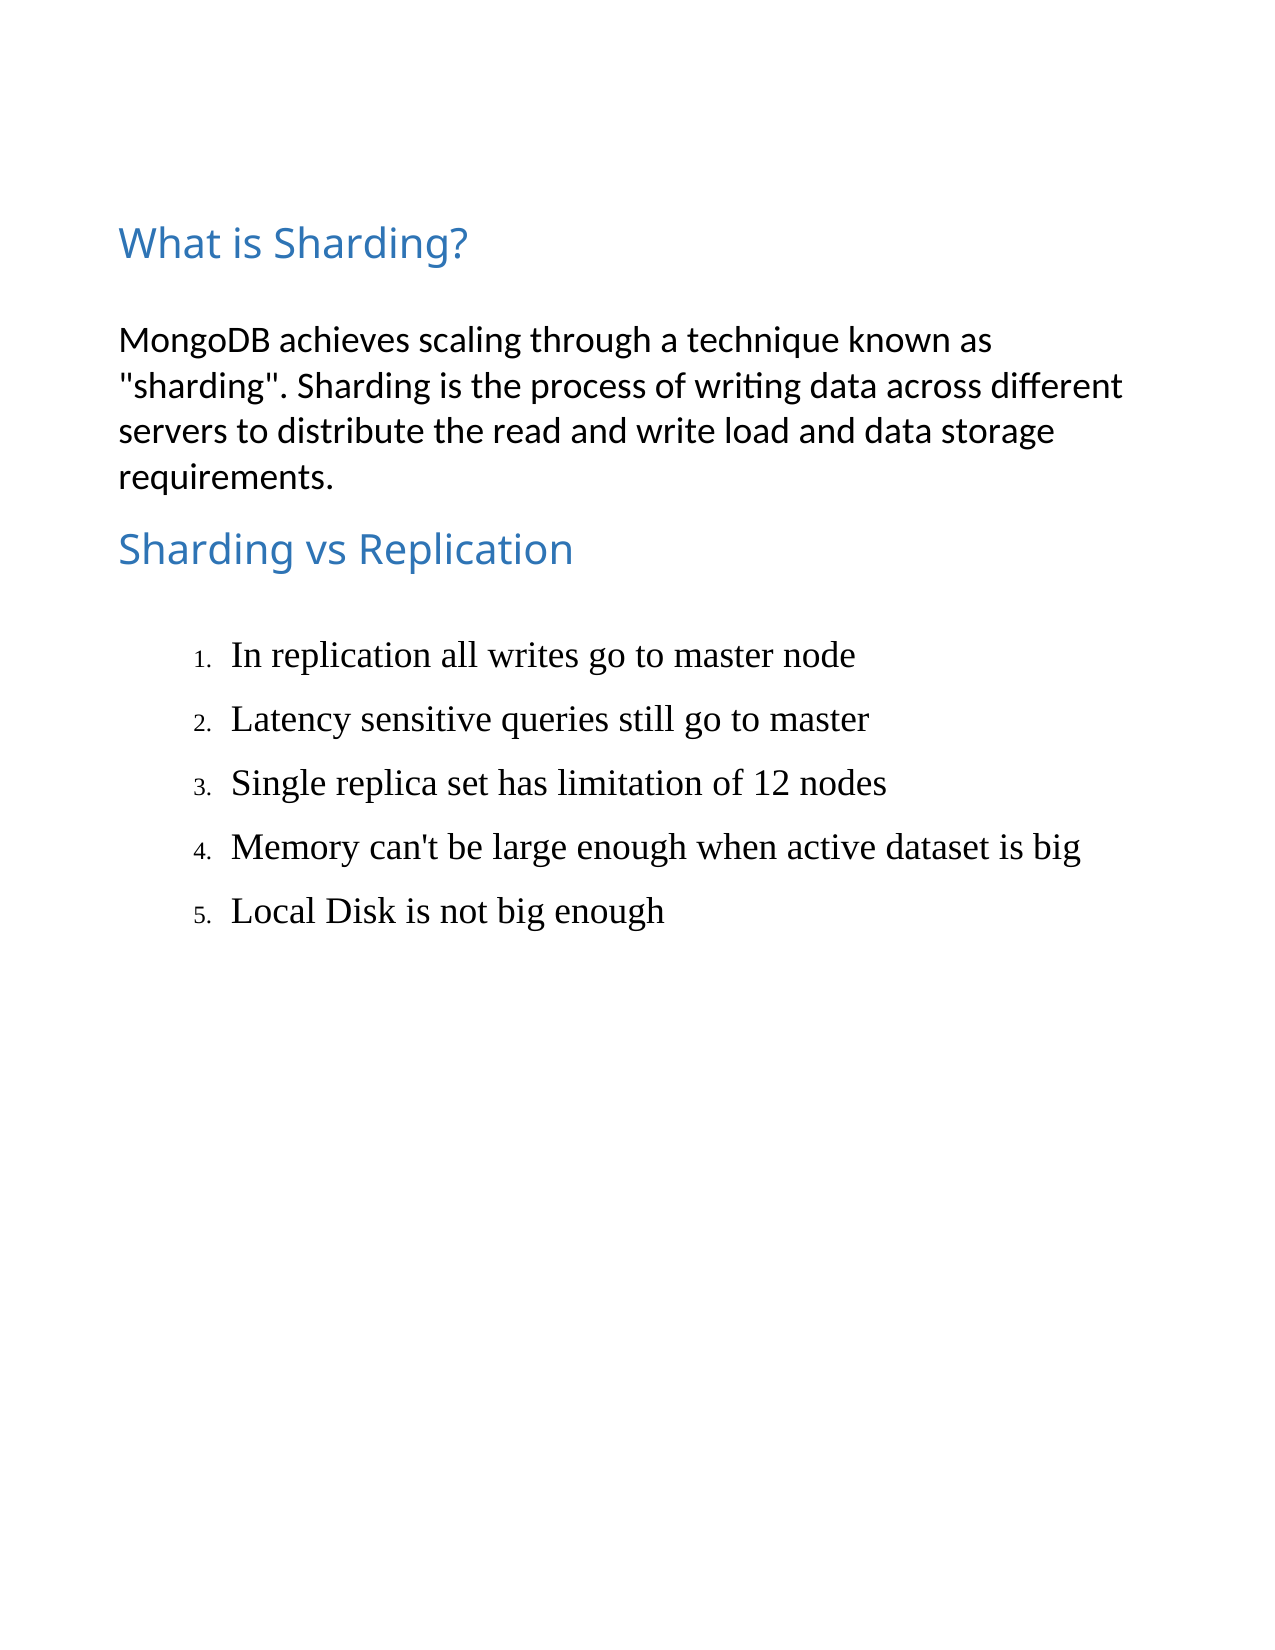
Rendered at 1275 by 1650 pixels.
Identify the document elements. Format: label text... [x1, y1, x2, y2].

list Latency sensitive queries still go to master [193, 697, 1157, 740]
list Memory can't be large enough when active dataset is big [193, 825, 1157, 868]
list Local Disk is not big enough [193, 889, 1157, 932]
list In replication all writes go to master node [193, 633, 1157, 676]
list Single replica set has limitation of 12 nodes [193, 761, 1157, 804]
text MongoDB achieves scaling through a technique known as "sharding". Sharding is the process of writing data across different servers to distribute the read and write load and data storage requirements. [118, 316, 1157, 499]
subtitle What is Sharding? [118, 214, 1157, 271]
subtitle Sharding vs Replication [118, 520, 1157, 577]
